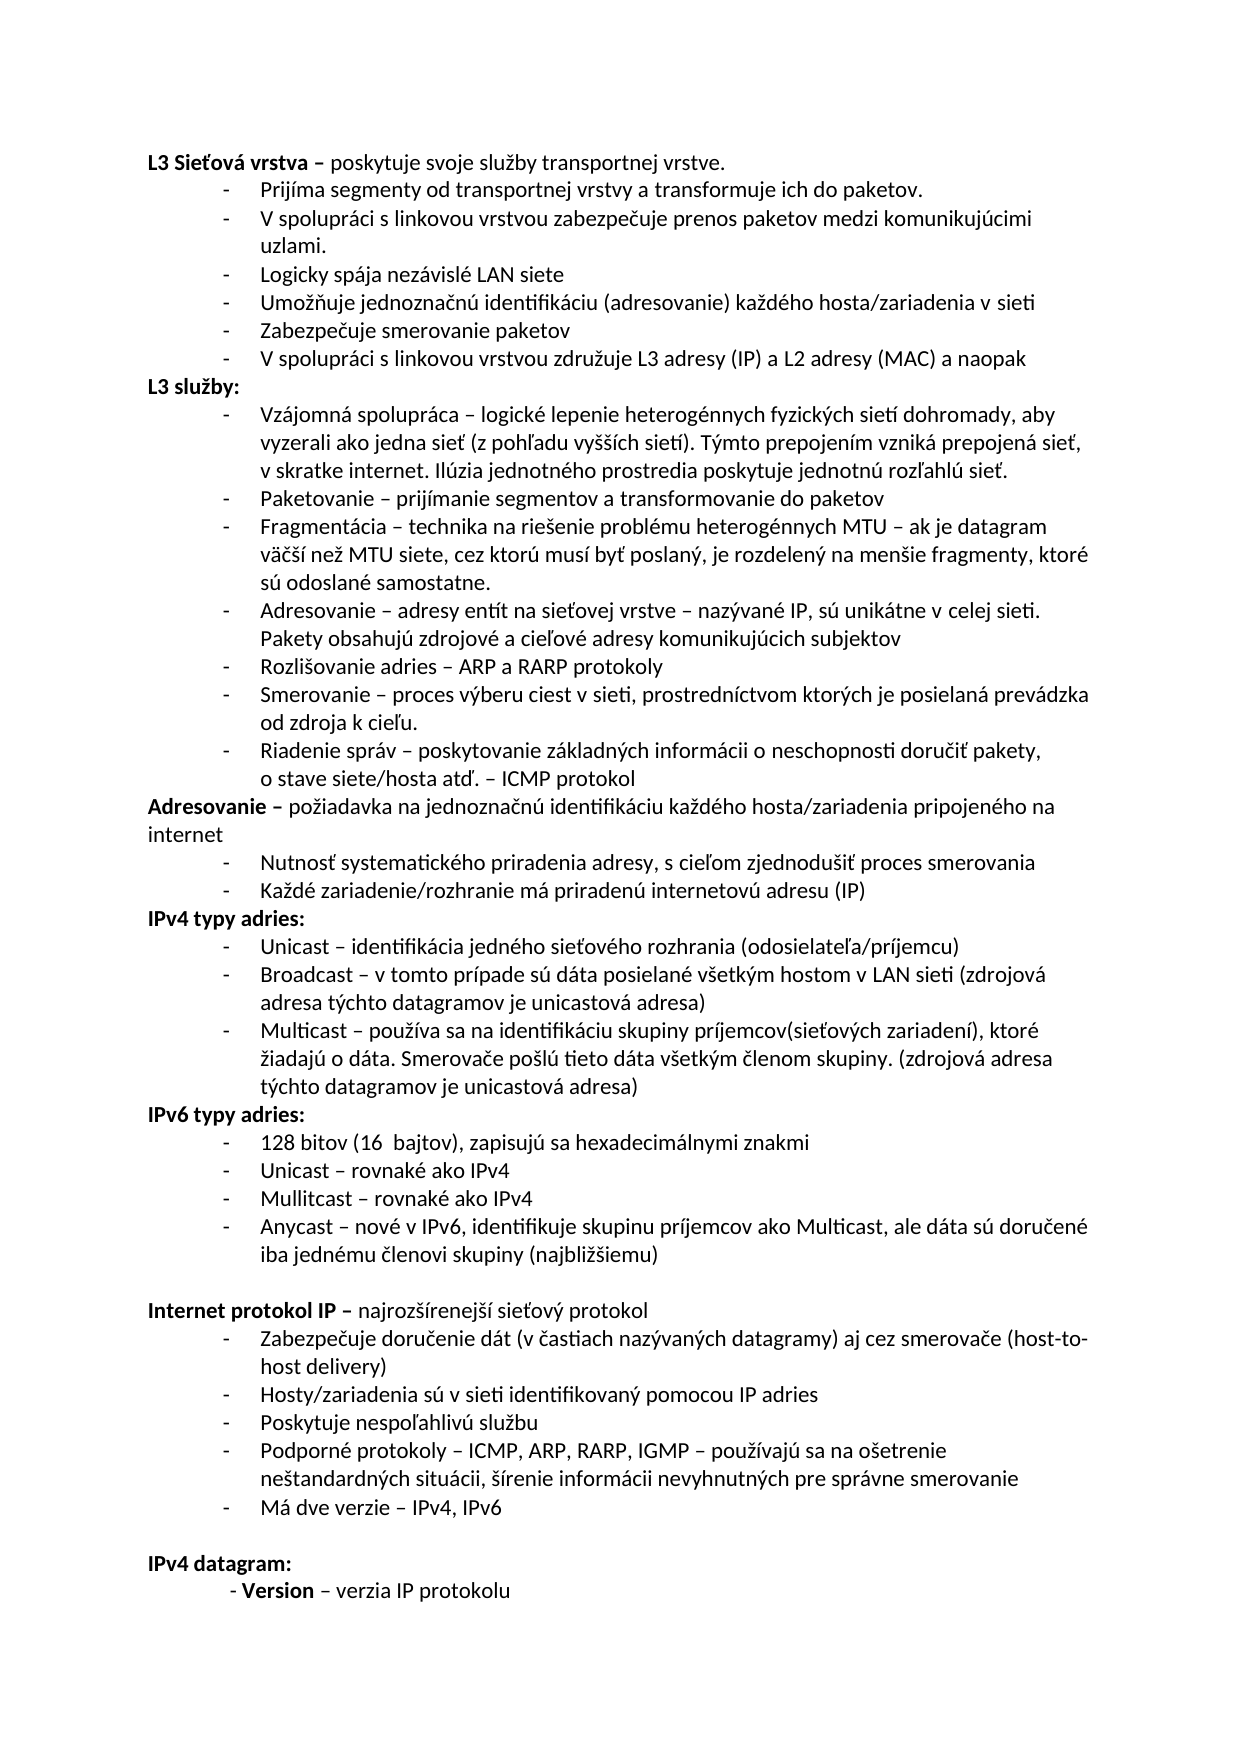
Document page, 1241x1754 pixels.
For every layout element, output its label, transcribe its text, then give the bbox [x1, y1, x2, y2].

list Fragmentácia – technika na riešenie problému heterogénnych MTU – ak je datagram väčší než MTU siete, cez ktorú musí byť poslaný, je rozdelený na menšie fragmenty, ktoré sú odoslané samostatne. [223, 512, 1093, 596]
text Internet protokol IP – najrozšírenejší sieťový protokol [148, 1296, 1093, 1324]
list Paketovanie – prijímanie segmentov a transformovanie do paketov [223, 484, 1093, 512]
list Multicast – používa sa na identifikáciu skupiny príjemcov(sieťových zariadení), ktoré žiadajú o dáta. Smerovače pošlú tieto dáta všetkým členom skupiny. (zdrojová adresa týchto datagramov je unicastová adresa) [223, 1016, 1093, 1100]
list Riadenie správ – poskytovanie základných informácii o neschopnosti doručiť pakety, o stave siete/hosta atď. – ICMP protokol [223, 736, 1093, 792]
list Nutnosť systematického priradenia adresy, s cieľom zjednodušiť proces smerovania [223, 848, 1093, 876]
list Unicast – identifikácia jedného sieťového rozhrania (odosielateľa/príjemcu) [223, 932, 1093, 960]
list Zabezpečuje smerovanie paketov [223, 316, 1093, 344]
list Vzájomná spolupráca – logické lepenie heterogénnych fyzických sietí dohromady, aby vyzerali ako jedna sieť (z pohľadu vyšších sietí). Týmto prepojením vzniká prepojená sieť, v skratke internet. Ilúzia jednotného prostredia poskytuje jednotnú rozľahlú sieť. [223, 400, 1093, 484]
list Adresovanie – adresy entít na sieťovej vrstve – nazývané IP, sú unikátne v celej sieti. Pakety obsahujú zdrojové a cieľové adresy komunikujúcich subjektov [223, 596, 1093, 652]
text IPv6 typy adries: [148, 1100, 1093, 1128]
text IPv4 datagram: [148, 1549, 1093, 1577]
text IPv4 typy adries: [148, 904, 1093, 932]
list V spolupráci s linkovou vrstvou zabezpečuje prenos paketov medzi komunikujúcimi uzlami. [223, 204, 1093, 260]
text L3 služby: [148, 372, 1093, 400]
list Unicast – rovnaké ako IPv4 [223, 1156, 1093, 1184]
list Hosty/zariadenia sú v sieti identifikovaný pomocou IP adries [223, 1381, 1093, 1408]
list Zabezpečuje doručenie dát (v častiach nazývaných datagramy) aj cez smerovače (host-to-host delivery) [223, 1324, 1093, 1381]
list Mullitcast – rovnaké ako IPv4 [223, 1184, 1093, 1212]
list Má dve verzie – IPv4, IPv6 [223, 1493, 1093, 1521]
list 128 bitov (16 bajtov), zapisujú sa hexadecimálnymi znakmi [223, 1128, 1093, 1156]
list Každé zariadenie/rozhranie má priradenú internetovú adresu (IP) [223, 876, 1093, 904]
list Smerovanie – proces výberu ciest v sieti, prostredníctvom ktorých je posielaná prevádzka od zdroja k cieľu. [223, 680, 1093, 736]
list Logicky spája nezávislé LAN siete [223, 260, 1093, 288]
list Anycast – nové v IPv6, identifikuje skupinu príjemcov ako Multicast, ale dáta sú doručené iba jednému členovi skupiny (najbližšiemu) [223, 1212, 1093, 1268]
list Podporné protokoly – ICMP, ARP, RARP, IGMP – používajú sa na ošetrenie neštandardných situácii, šírenie informácii nevyhnutných pre správne smerovanie [223, 1437, 1093, 1493]
text Adresovanie – požiadavka na jednoznačnú identifikáciu každého hosta/zariadenia pripojeného na internet [148, 792, 1093, 848]
list Poskytuje nespoľahlivú službu [223, 1408, 1093, 1437]
list Rozlišovanie adries – ARP a RARP protokoly [223, 652, 1093, 680]
list Broadcast – v tomto prípade sú dáta posielané všetkým hostom v LAN sieti (zdrojová adresa týchto datagramov je unicastová adresa) [223, 960, 1093, 1016]
text - Version – verzia IP protokolu [229, 1577, 1093, 1605]
list V spolupráci s linkovou vrstvou združuje L3 adresy (IP) a L2 adresy (MAC) a naopak [223, 344, 1093, 372]
list Prijíma segmenty od transportnej vrstvy a transformuje ich do paketov. [223, 176, 1093, 204]
list Umožňuje jednoznačnú identifikáciu (adresovanie) každého hosta/zariadenia v sieti [223, 288, 1093, 316]
text L3 Sieťová vrstva – poskytuje svoje služby transportnej vrstve. [148, 148, 1093, 176]
